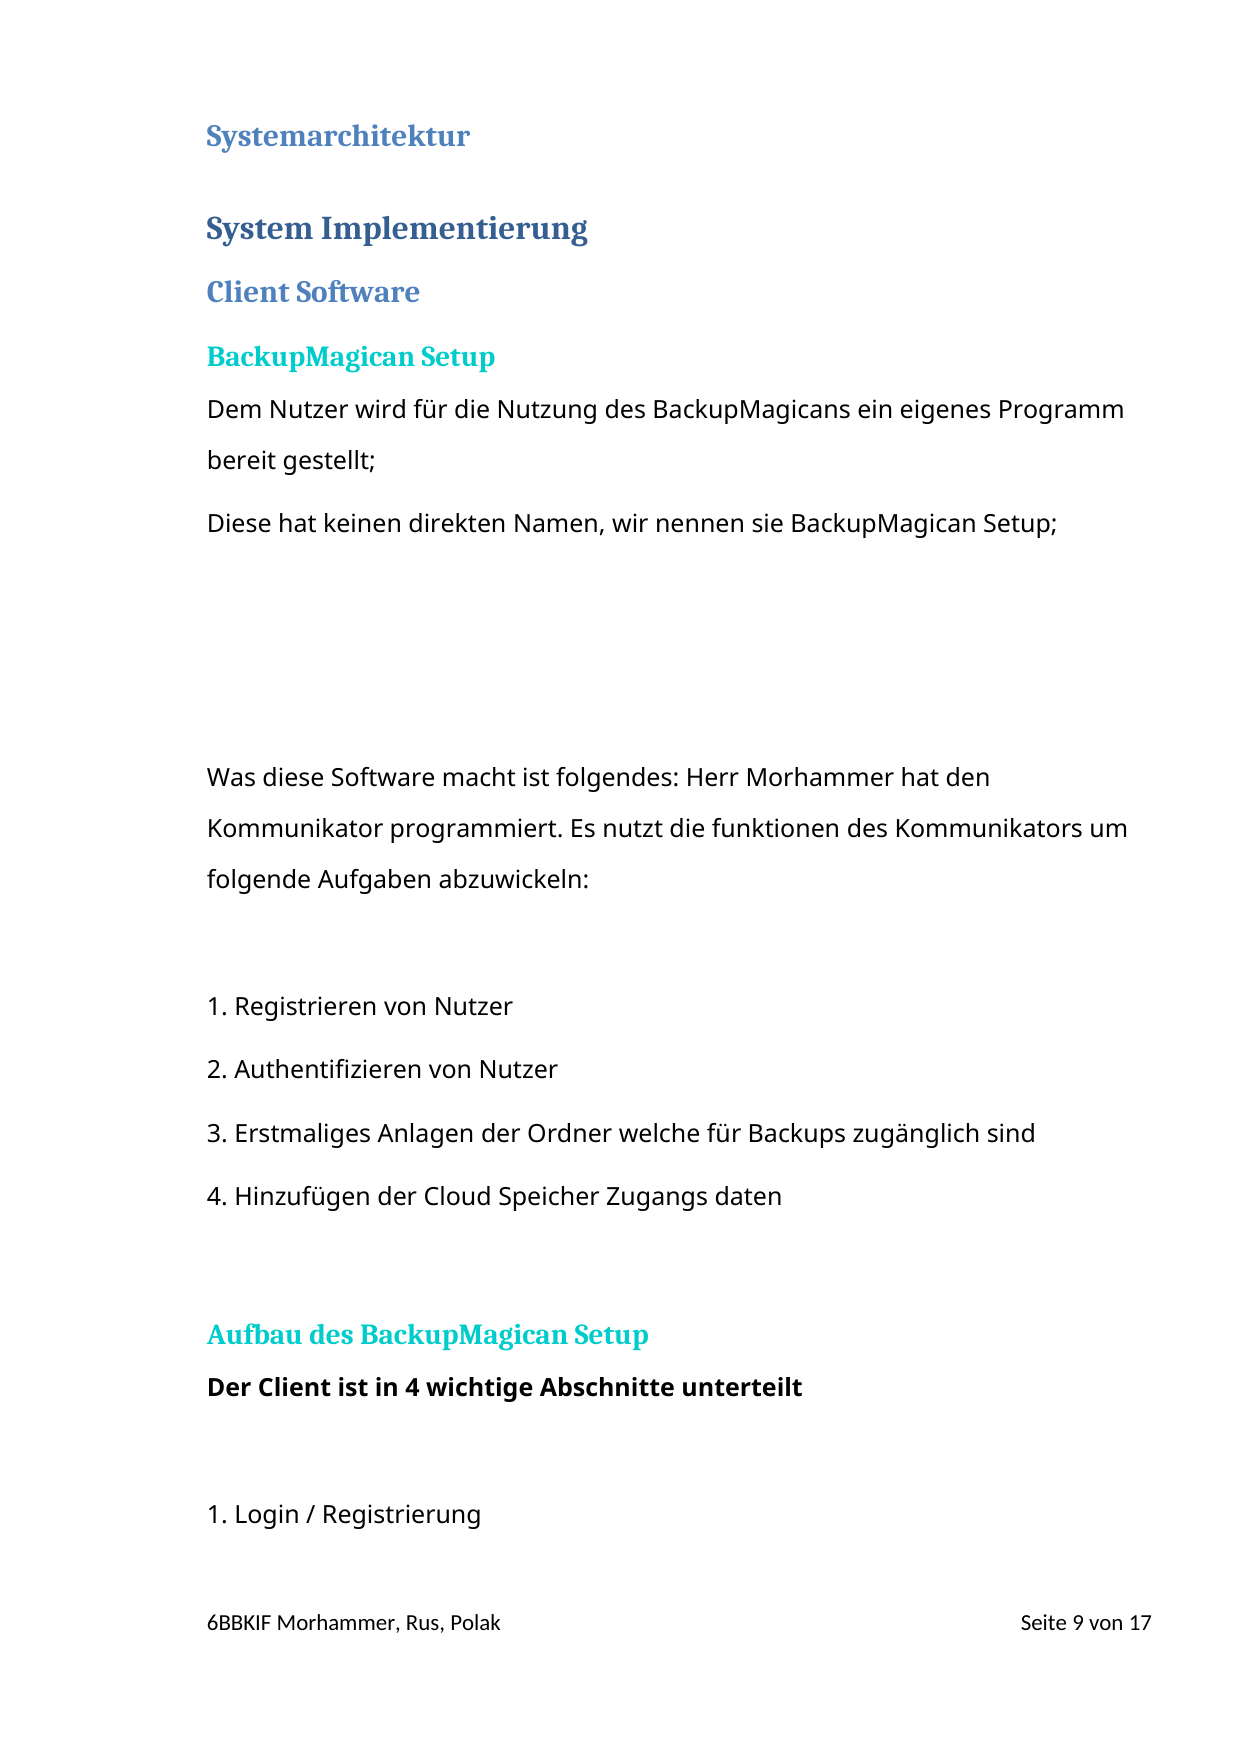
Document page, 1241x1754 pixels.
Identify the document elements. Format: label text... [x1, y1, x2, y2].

text 1. Registrieren von Nutzer [207, 989, 1152, 1023]
text 4. Hinzufügen der Cloud Speicher Zugangs daten [207, 1179, 1152, 1213]
subtitle BackupMagican Setup [207, 341, 1152, 374]
subtitle Systemarchitektur [207, 118, 1152, 154]
text Diese hat keinen direkten Namen, wir nennen sie BackupMagican Setup; [207, 506, 1152, 540]
text 2. Authentifizieren von Nutzer [207, 1052, 1152, 1086]
subtitle Client Software [207, 274, 1152, 310]
text Was diese Software macht ist folgendes: Herr Morhammer hat den Kommunikator programmiert. Es nutzt die funktionen des Kommunikators um folgende Aufgaben abzuwickeln: [207, 760, 1152, 896]
subtitle System Implementierung [207, 209, 1152, 248]
text 1. Login / Registrierung [207, 1496, 1152, 1531]
text Dem Nutzer wird für die Nutzung des BackupMagicans ein eigenes Programm bereit gestellt; [207, 392, 1152, 477]
text Der Client ist in 4 wichtige Abschnitte unterteilt [207, 1369, 1152, 1404]
text 3. Erstmaliges Anlagen der Ordner welche für Backups zugänglich sind [207, 1116, 1152, 1150]
subtitle Aufbau des BackupMagican Setup [207, 1318, 1152, 1352]
